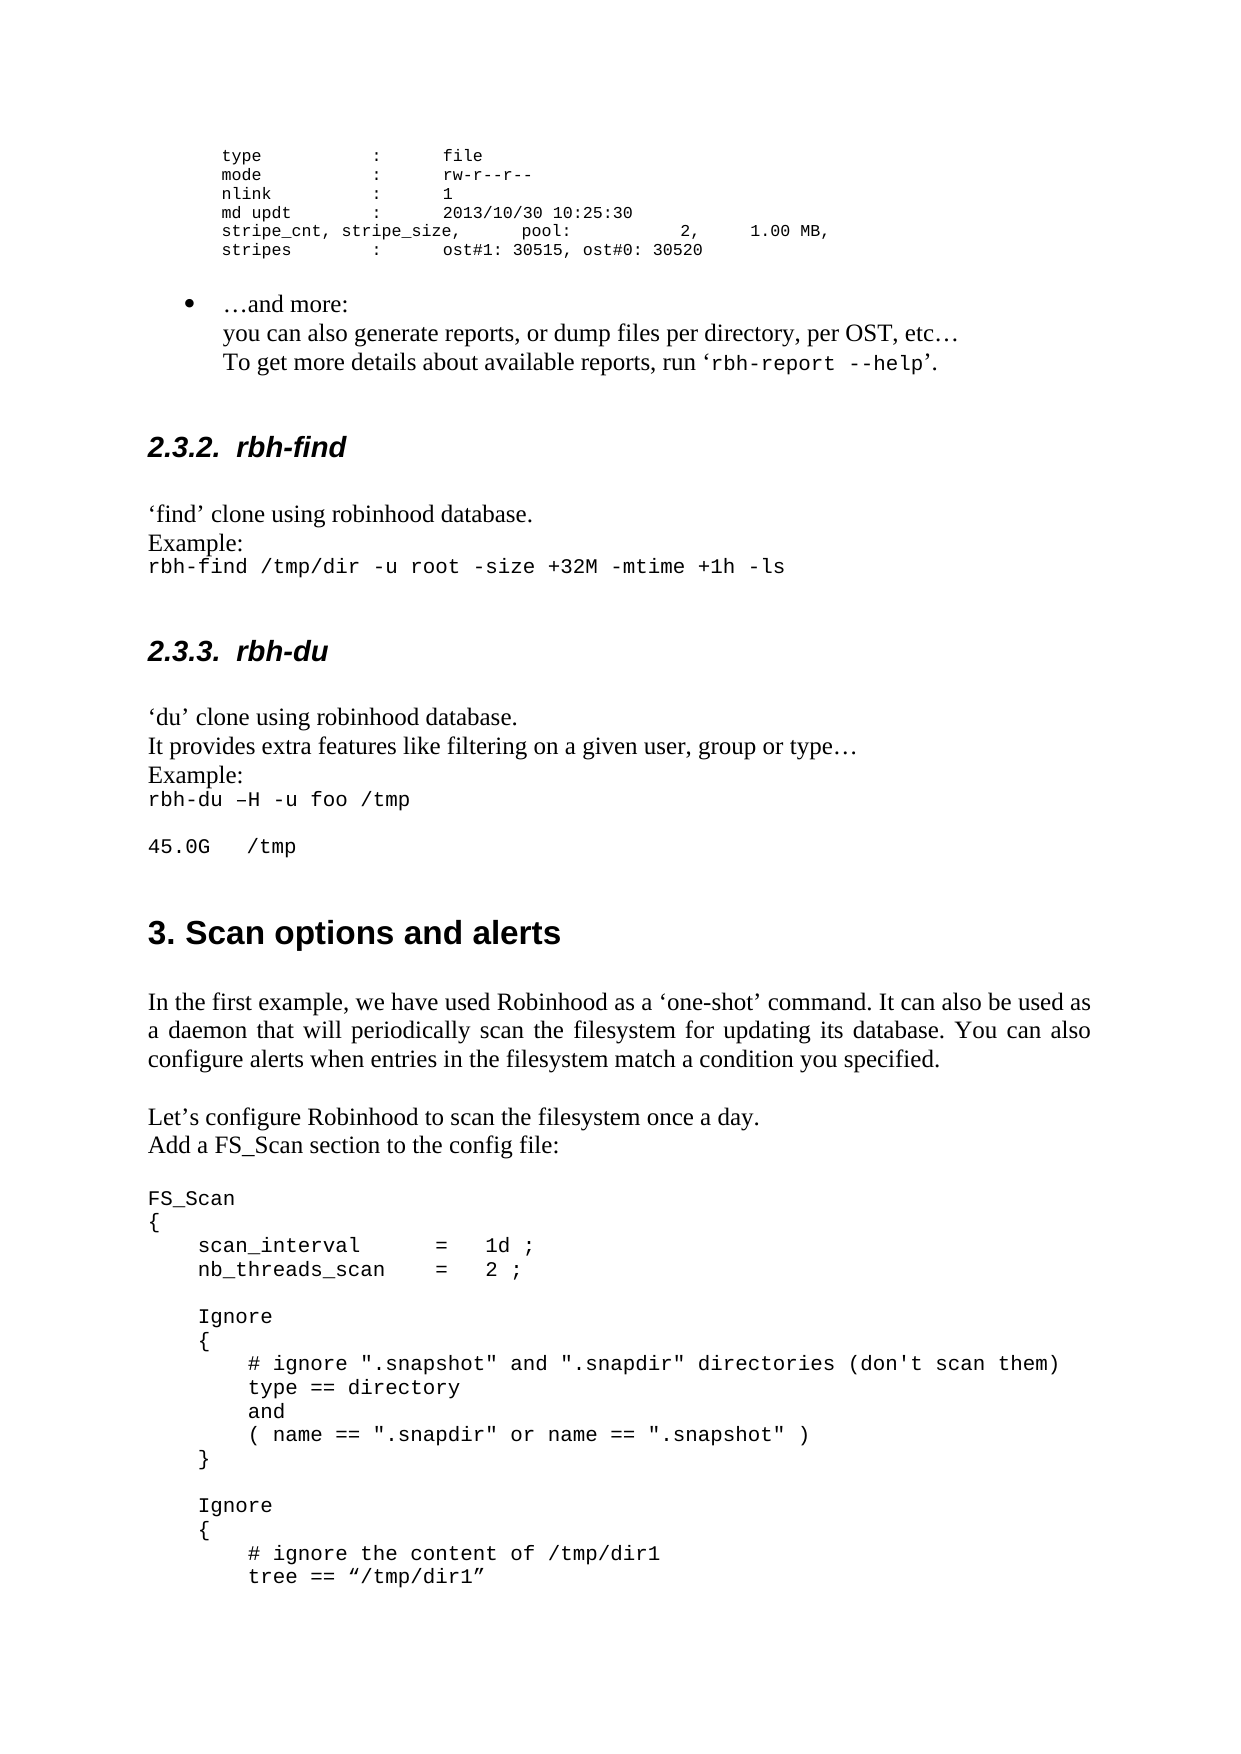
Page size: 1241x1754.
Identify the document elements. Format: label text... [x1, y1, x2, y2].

text # ignore ".snapshot" and ".snapdir" directories (don't scan them) [148, 1353, 1093, 1377]
text md updt : 2013/10/30 10:25:30 [221, 204, 1093, 223]
text nb_threads_scan = 2 ; [148, 1259, 1093, 1282]
text Ignore [148, 1306, 1093, 1330]
text mode : rw-r--r-- [221, 166, 1093, 185]
text Add a FS_Scan section to the config file: [148, 1130, 1093, 1159]
list …and more: you can also generate reports, or dump files per directory, per OST, etc… To get more details about available reports, run ‘rbh-report --help’. [185, 289, 1093, 377]
subtitle rbh-du [148, 634, 1093, 667]
text 45.0G /tmp [148, 812, 1093, 859]
text { [148, 1212, 1093, 1235]
text { [148, 1519, 1093, 1543]
text rbh-du –H -u foo /tmp [148, 788, 1093, 812]
text nlink : 1 [221, 185, 1093, 204]
text type : file [221, 148, 1093, 166]
text ( name == ".snapdir" or name == ".snapshot" ) [148, 1424, 1093, 1448]
text scan_interval = 1d ; [148, 1235, 1093, 1259]
text type == directory [148, 1377, 1093, 1401]
text rbh-find /tmp/dir -u root -size +32M -mtime +1h -ls [148, 556, 1093, 580]
text and [148, 1401, 1093, 1424]
text # ignore the content of /tmp/dir1 [148, 1543, 1093, 1566]
text ‘du’ clone using robinhood database. It provides extra features like filtering on a given user, group or type… Example: [148, 702, 1093, 788]
text ‘find’ clone using robinhood database. Example: [148, 499, 1093, 556]
text FS_Scan [148, 1188, 1093, 1212]
text { [148, 1330, 1093, 1353]
text stripes : ost#1: 30515, ost#0: 30520 [221, 242, 1093, 261]
subtitle rbh-find [148, 430, 1093, 464]
text tree == “/tmp/dir1” [148, 1566, 1093, 1590]
text Ignore [148, 1495, 1093, 1519]
text } [148, 1448, 1093, 1472]
subtitle Scan options and alerts [148, 913, 1093, 952]
text Let’s configure Robinhood to scan the filesystem once a day. [148, 1102, 1093, 1130]
text In the first example, we have used Robinhood as a ‘one-shot’ command. It can also be used as a daemon that will periodically scan the filesystem for updating its database. You can also configure alerts when entries in the filesystem match a condition you specified. [148, 987, 1093, 1073]
text stripe_cnt, stripe_size, pool: 2, 1.00 MB, [221, 223, 1093, 242]
